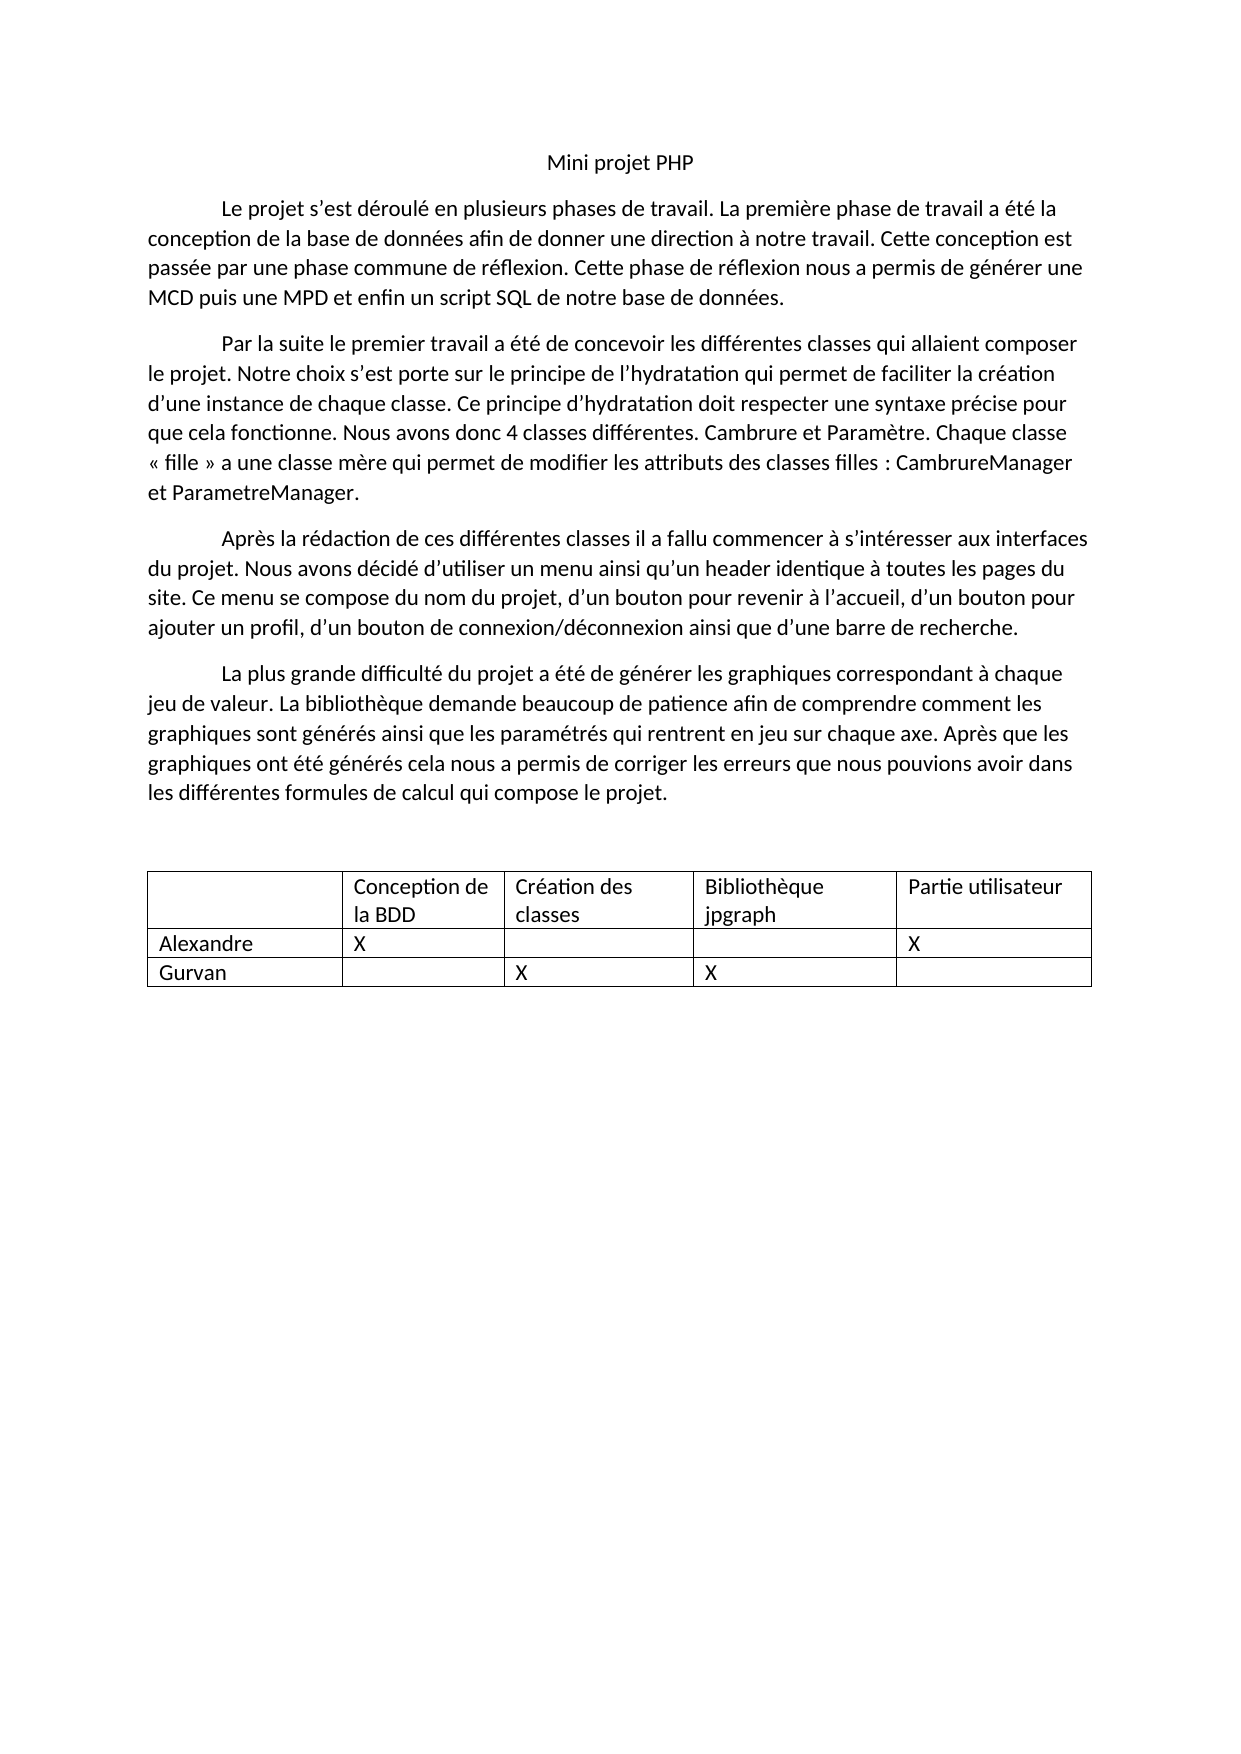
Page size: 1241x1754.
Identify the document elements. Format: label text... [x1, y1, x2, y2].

table_cell X [505, 958, 693, 986]
table_cell [505, 929, 693, 957]
table_cell Alexandre [148, 929, 342, 957]
table_header Conception de la BDD [343, 872, 504, 928]
text Après la rédaction de ces différentes classes il a fallu commencer à s’intéresser aux interfaces du projet. Nous avons décidé d’utiliser un menu ainsi qu’un header identique à toutes les pages du site. Ce menu se compose du nom du projet, d’un bouton pour revenir à l’accueil, d’un bouton pour ajouter un profil, d’un bouton de connexion/déconnexion ainsi que d’une barre de recherche. [148, 524, 1093, 641]
table_header [148, 872, 342, 928]
text Le projet s’est déroulé en plusieurs phases de travail. La première phase de travail a été la conception de la base de données afin de donner une direction à notre travail. Cette conception est passée par une phase commune de réflexion. Cette phase de réflexion nous a permis de générer une MCD puis une MPD et enfin un script SQL de notre base de données. [148, 194, 1093, 311]
text Par la suite le premier travail a été de concevoir les différentes classes qui allaient composer le projet. Notre choix s’est porte sur le principe de l’hydratation qui permet de faciliter la création d’une instance de chaque classe. Ce principe d’hydratation doit respecter une syntaxe précise pour que cela fonctionne. Nous avons donc 4 classes différentes. Cambrure et Paramètre. Chaque classe « fille » a une classe mère qui permet de modifier les attributs des classes filles : CambrureManager et ParametreManager. [148, 329, 1093, 506]
table_cell X [897, 929, 1091, 957]
table_header Partie utilisateur [897, 872, 1091, 928]
table_cell X [694, 958, 896, 986]
table_cell Gurvan [148, 958, 342, 986]
table_cell X [343, 929, 504, 957]
text Mini projet PHP [148, 148, 1093, 176]
table_cell [343, 958, 504, 986]
table_header Bibliothèque jpgraph [694, 872, 896, 928]
table_cell [694, 929, 896, 957]
text La plus grande difficulté du projet a été de générer les graphiques correspondant à chaque jeu de valeur. La bibliothèque demande beaucoup de patience afin de comprendre comment les graphiques sont générés ainsi que les paramétrés qui rentrent en jeu sur chaque axe. Après que les graphiques ont été générés cela nous a permis de corriger les erreurs que nous pouvions avoir dans les différentes formules de calcul qui compose le projet. [148, 659, 1093, 806]
table_header Création des classes [505, 872, 693, 928]
table_cell [897, 958, 1091, 986]
